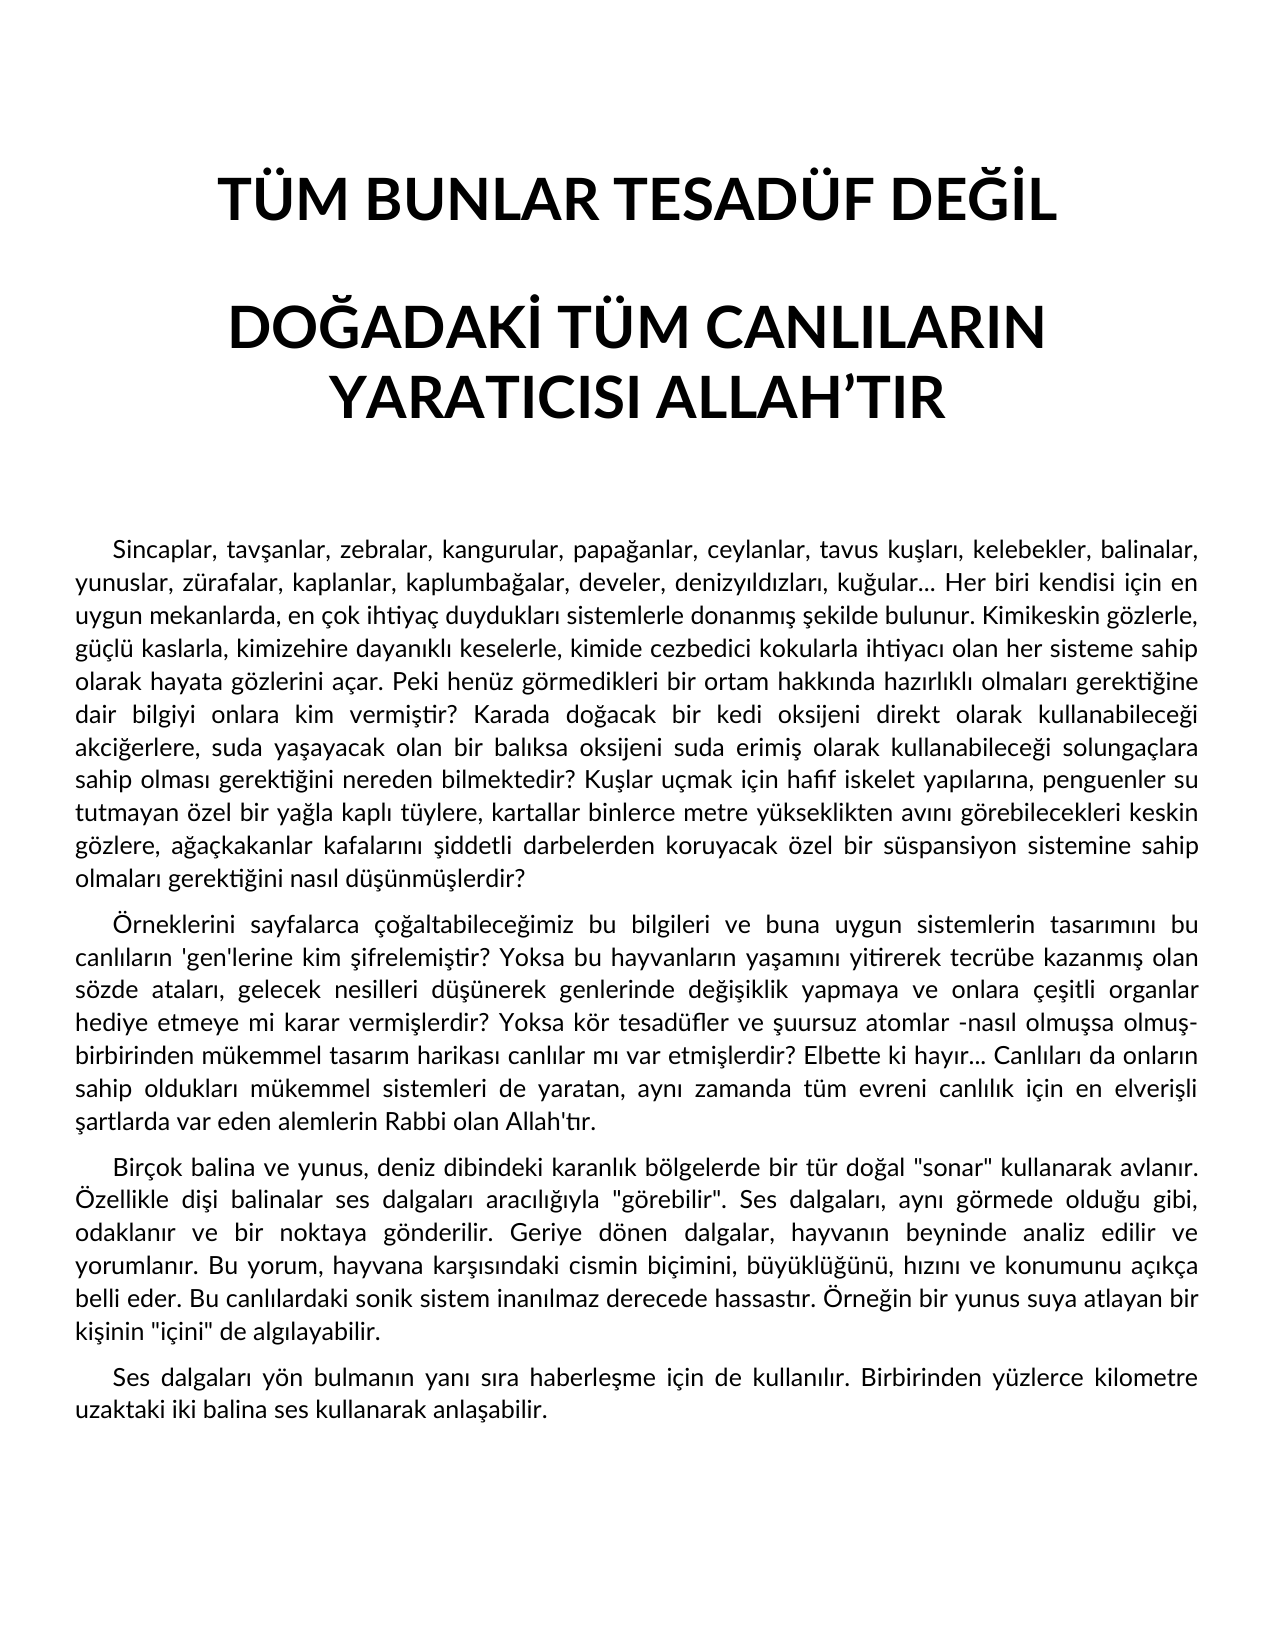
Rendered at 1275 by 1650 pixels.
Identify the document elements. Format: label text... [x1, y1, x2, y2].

text Örneklerini sayfalarca çoğaltabileceğimiz bu bilgileri ve buna uygun sistemlerin tasarımını bu canlıların 'gen'lerine kim şifrelemiştir? Yoksa bu hayvanların yaşamını yitirerek tecrübe kazanmış olan sözde ataları, gelecek nesilleri düşünerek genlerinde değişiklik yapmaya ve onlara çeşitli organlar hediye etmeye mi karar vermişlerdir? Yoksa kör tesadüfler ve şuursuz atomlar -nasıl olmuşsa olmuş- birbirinden mükemmel tasarım harikası canlılar mı var etmişlerdir? Elbette ki hayır... Canlıları da onların sahip oldukları mükemmel sistemleri de yaratan, aynı zamanda tüm evreni canlılık için en elverişli şartlarda var eden alemlerin Rabbi olan Allah'tır. [75, 908, 1200, 1136]
text Ses dalgaları yön bulmanın yanı sıra haberleşme için de kullanılır. Birbirinden yüzlerce kilometre uzaktaki iki balina ses kullanarak anlaşabilir. [75, 1361, 1200, 1424]
subtitle TÜM BUNLAR TESADÜF DEĞİL [75, 162, 1200, 232]
text Birçok balina ve yunus, deniz dibindeki karanlık bölgelerde bir tür doğal "sonar" kullanarak avlanır. Özellikle dişi balinalar ses dalgaları aracılığıyla "görebilir". Ses dalgaları, aynı görmede olduğu gibi, odaklanır ve bir noktaya gönderilir. Geriye dönen dalgalar, hayvanın beyninde analiz edilir ve yorumlanır. Bu yorum, hayvana karşısındaki cismin biçimini, büyüklüğünü, hızını ve konumunu açıkça belli eder. Bu canlılardaki sonik sistem inanılmaz derecede hassastır. Örneğin bir yunus suya atlayan bir kişinin "içini" de algılayabilir. [75, 1151, 1200, 1346]
text Sincaplar, tavşanlar, zebralar, kangurular, papağanlar, ceylanlar, tavus kuşları, kelebekler, balinalar, yunuslar, zürafalar, kaplanlar, kaplumbağalar, develer, denizyıldızları, kuğular... Her biri kendisi için en uygun mekanlarda, en çok ihtiyaç duydukları sistemlerle donanmış şekilde bulunur. Kimikeskin gözlerle, güçlü kaslarla, kimizehire dayanıklı keselerle, kimide cezbedici kokularla ihtiyacı olan her sisteme sahip olarak hayata gözlerini açar. Peki henüz görmedikleri bir ortam hakkında hazırlıklı olmaları gerektiğine dair bilgiyi onlara kim vermiştir? Karada doğacak bir kedi oksijeni direkt olarak kullanabileceği akciğerlere, suda yaşayacak olan bir balıksa oksijeni suda erimiş olarak kullanabileceği solungaçlara sahip olması gerektiğini nereden bilmektedir? Kuşlar uçmak için hafif iskelet yapılarına, penguenler su tutmayan özel bir yağla kaplı tüylere, kartallar binlerce metre yükseklikten avını görebilecekleri keskin gözlere, ağaçkakanlar kafalarını şiddetli darbelerden koruyacak özel bir süspansiyon sistemine sahip olmaları gerektiğini nasıl düşünmüşlerdir? [75, 534, 1200, 893]
subtitle DOĞADAKİ TÜM CANLILARIN YARATICISI ALLAH’TIR [75, 290, 1200, 430]
